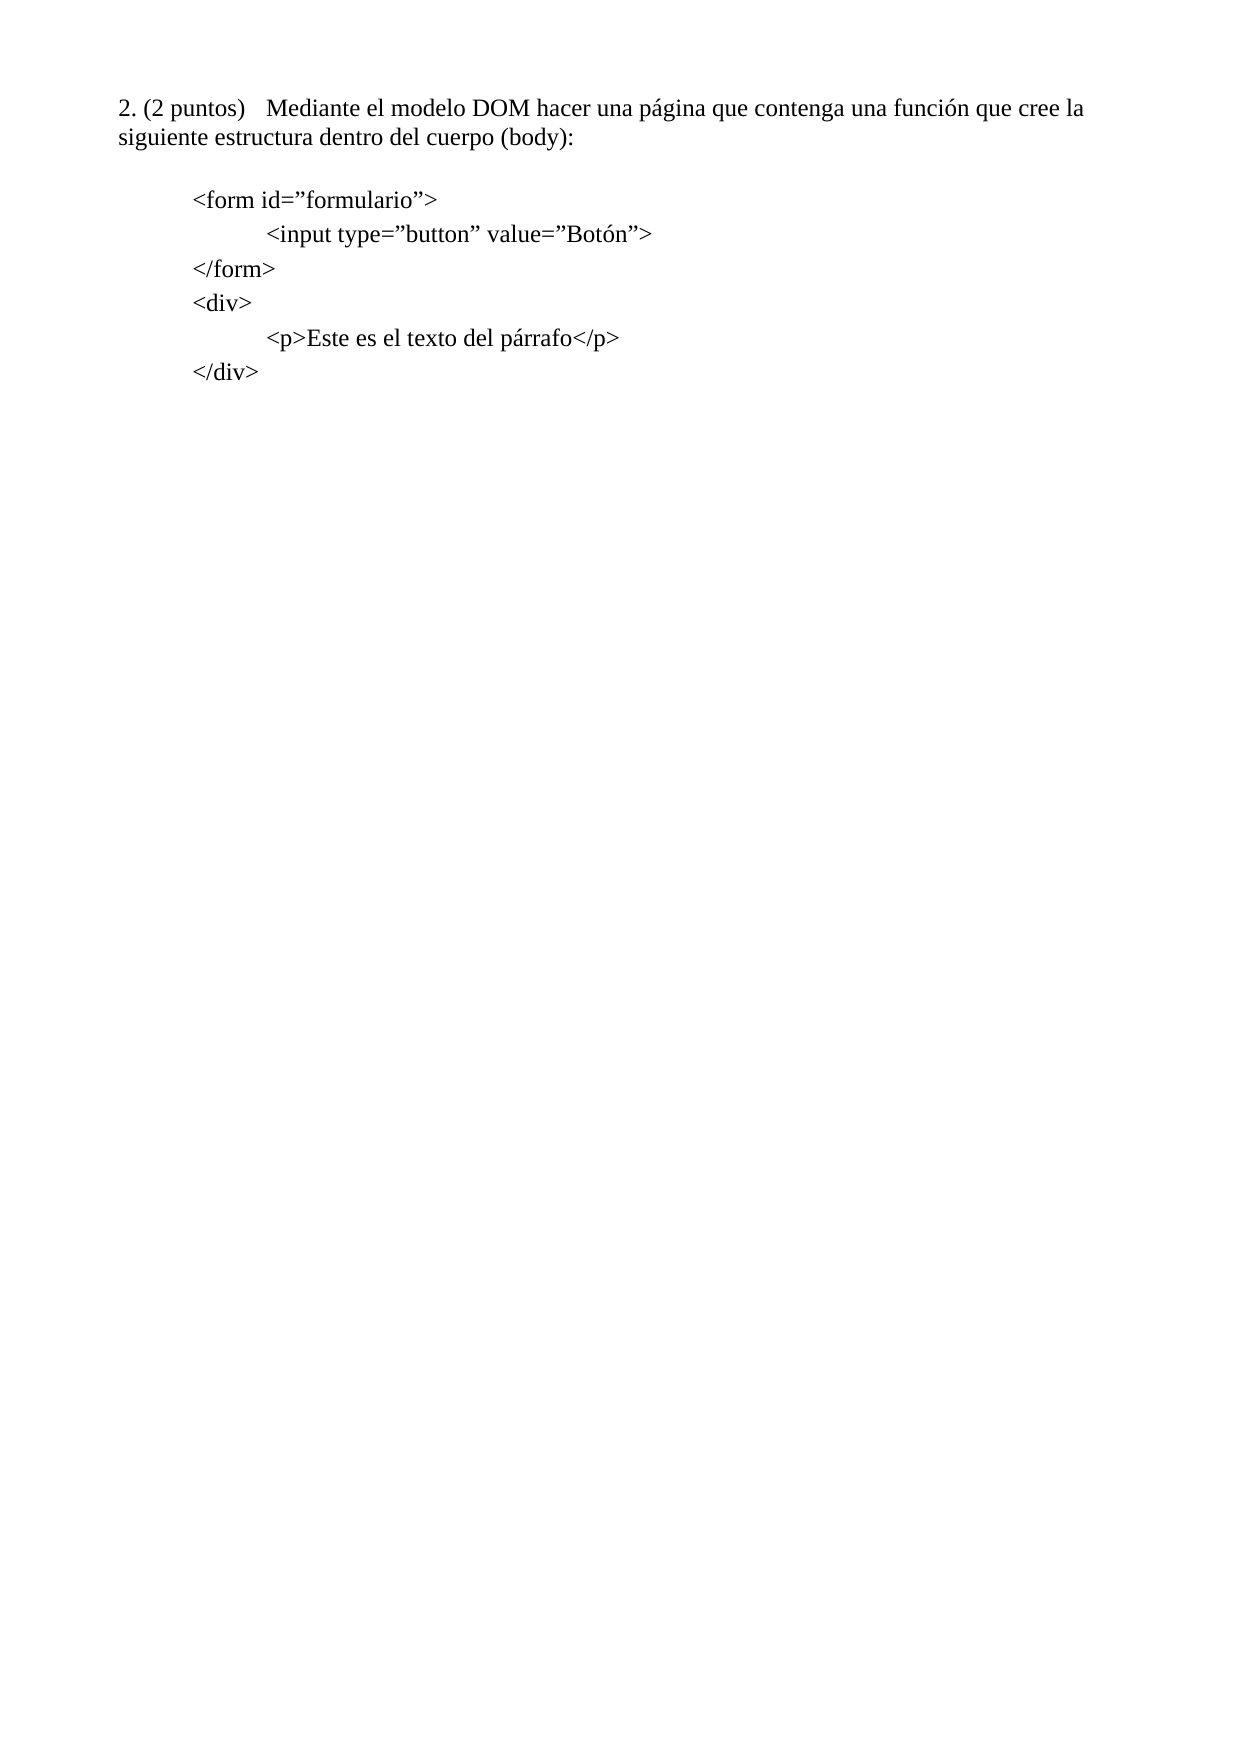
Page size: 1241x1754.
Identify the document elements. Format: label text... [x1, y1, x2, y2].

text <input type=”button” value=”Botón”> [118, 219, 1122, 248]
text <div> [118, 288, 1122, 317]
text </form> [118, 254, 1122, 282]
text 2. (2 puntos) Mediante el modelo DOM hacer una página que contenga una función que cree la siguiente estructura dentro del cuerpo (body): [118, 93, 1122, 150]
text <p>Este es el texto del párrafo</p> [118, 323, 1122, 351]
text </div> [118, 357, 1122, 386]
text <form id=”formulario”> [118, 185, 1122, 213]
